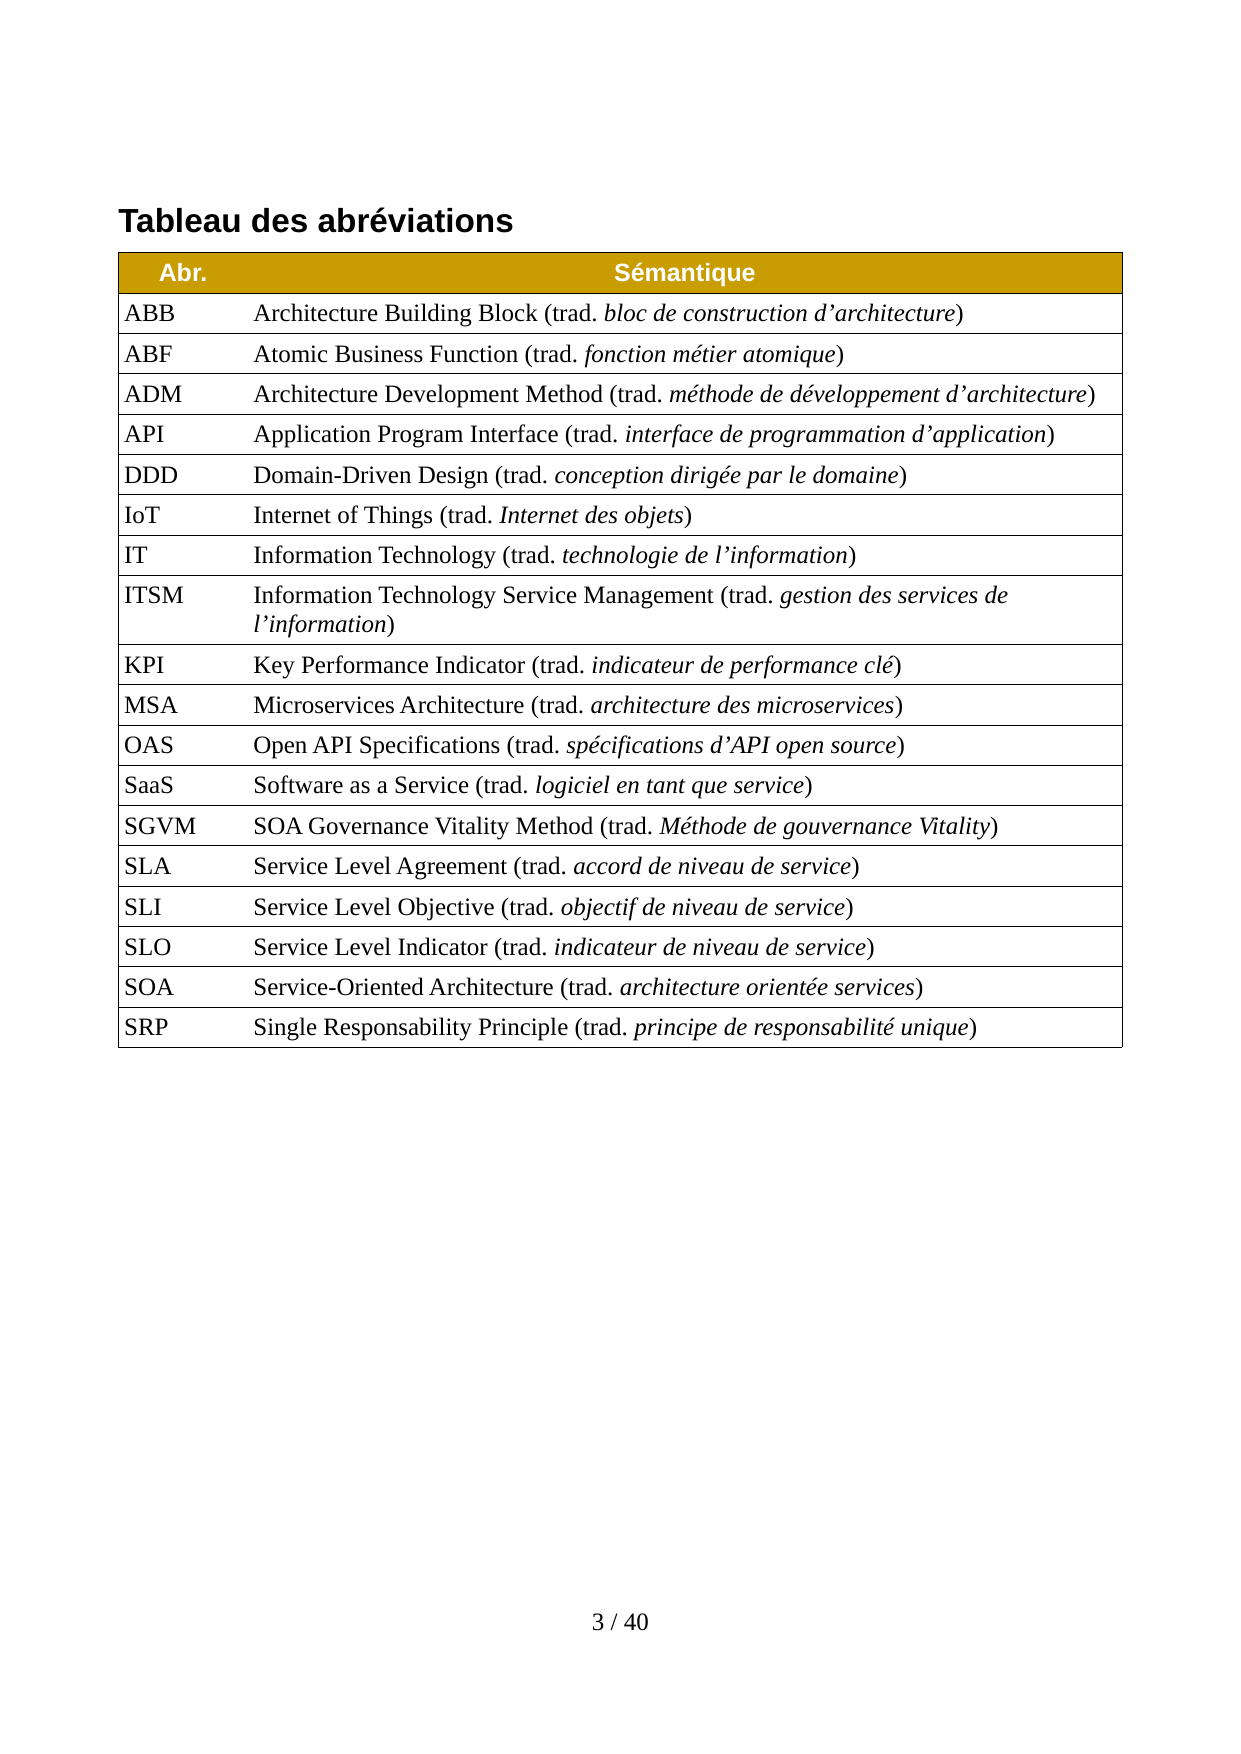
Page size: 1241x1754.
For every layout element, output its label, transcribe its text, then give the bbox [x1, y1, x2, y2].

table_cell Architecture Development Method (trad. méthode de développement d’architecture) [247, 374, 1122, 413]
table_cell Microservices Architecture (trad. architecture des microservices) [247, 685, 1122, 724]
table_cell SOA [119, 967, 247, 1007]
table_cell Information Technology Service Management (trad. gestion des services de l’information) [247, 576, 1122, 644]
table_cell OAS [119, 726, 247, 765]
table_cell SGVM [119, 806, 247, 845]
table_cell ABF [119, 334, 247, 373]
table_cell IoT [119, 495, 247, 534]
subtitle Tableau des abréviations [118, 201, 1122, 240]
table_cell Service-Oriented Architecture (trad. architecture orientée services) [247, 967, 1122, 1007]
table_cell SOA Governance Vitality Method (trad. Méthode de gouvernance Vitality) [247, 806, 1122, 845]
table_cell SRP [119, 1008, 247, 1047]
table_cell Architecture Building Block (trad. bloc de construction d’architecture) [247, 294, 1122, 333]
table_cell SLO [119, 927, 247, 966]
table_cell SLI [119, 887, 247, 926]
table_cell API [119, 415, 247, 454]
table_cell Software as a Service (trad. logiciel en tant que service) [247, 766, 1122, 805]
table_cell ABB [119, 294, 247, 333]
table_header Sémantique [247, 253, 1122, 293]
table_cell MSA [119, 685, 247, 724]
table_cell ITSM [119, 576, 247, 644]
table_header Abr. [119, 253, 247, 293]
table_cell Open API Specifications (trad. spécifications d’API open source) [247, 726, 1122, 765]
table_cell Service Level Indicator (trad. indicateur de niveau de service) [247, 927, 1122, 966]
table_cell SLA [119, 846, 247, 886]
table_cell ADM [119, 374, 247, 413]
table_cell Application Program Interface (trad. interface de programmation d’application) [247, 415, 1122, 454]
table_cell Service Level Agreement (trad. accord de niveau de service) [247, 846, 1122, 886]
table_cell Key Performance Indicator (trad. indicateur de performance clé) [247, 645, 1122, 684]
table_cell Single Responsability Principle (trad. principe de responsabilité unique) [247, 1008, 1122, 1047]
table_cell SaaS [119, 766, 247, 805]
table_cell Information Technology (trad. technologie de l’information) [247, 536, 1122, 575]
table_cell Domain-Driven Design (trad. conception dirigée par le domaine) [247, 455, 1122, 494]
table_cell DDD [119, 455, 247, 494]
table_cell Service Level Objective (trad. objectif de niveau de service) [247, 887, 1122, 926]
table_cell KPI [119, 645, 247, 684]
table_cell Atomic Business Function (trad. fonction métier atomique) [247, 334, 1122, 373]
table_cell IT [119, 536, 247, 575]
table_cell Internet of Things (trad. Internet des objets) [247, 495, 1122, 534]
